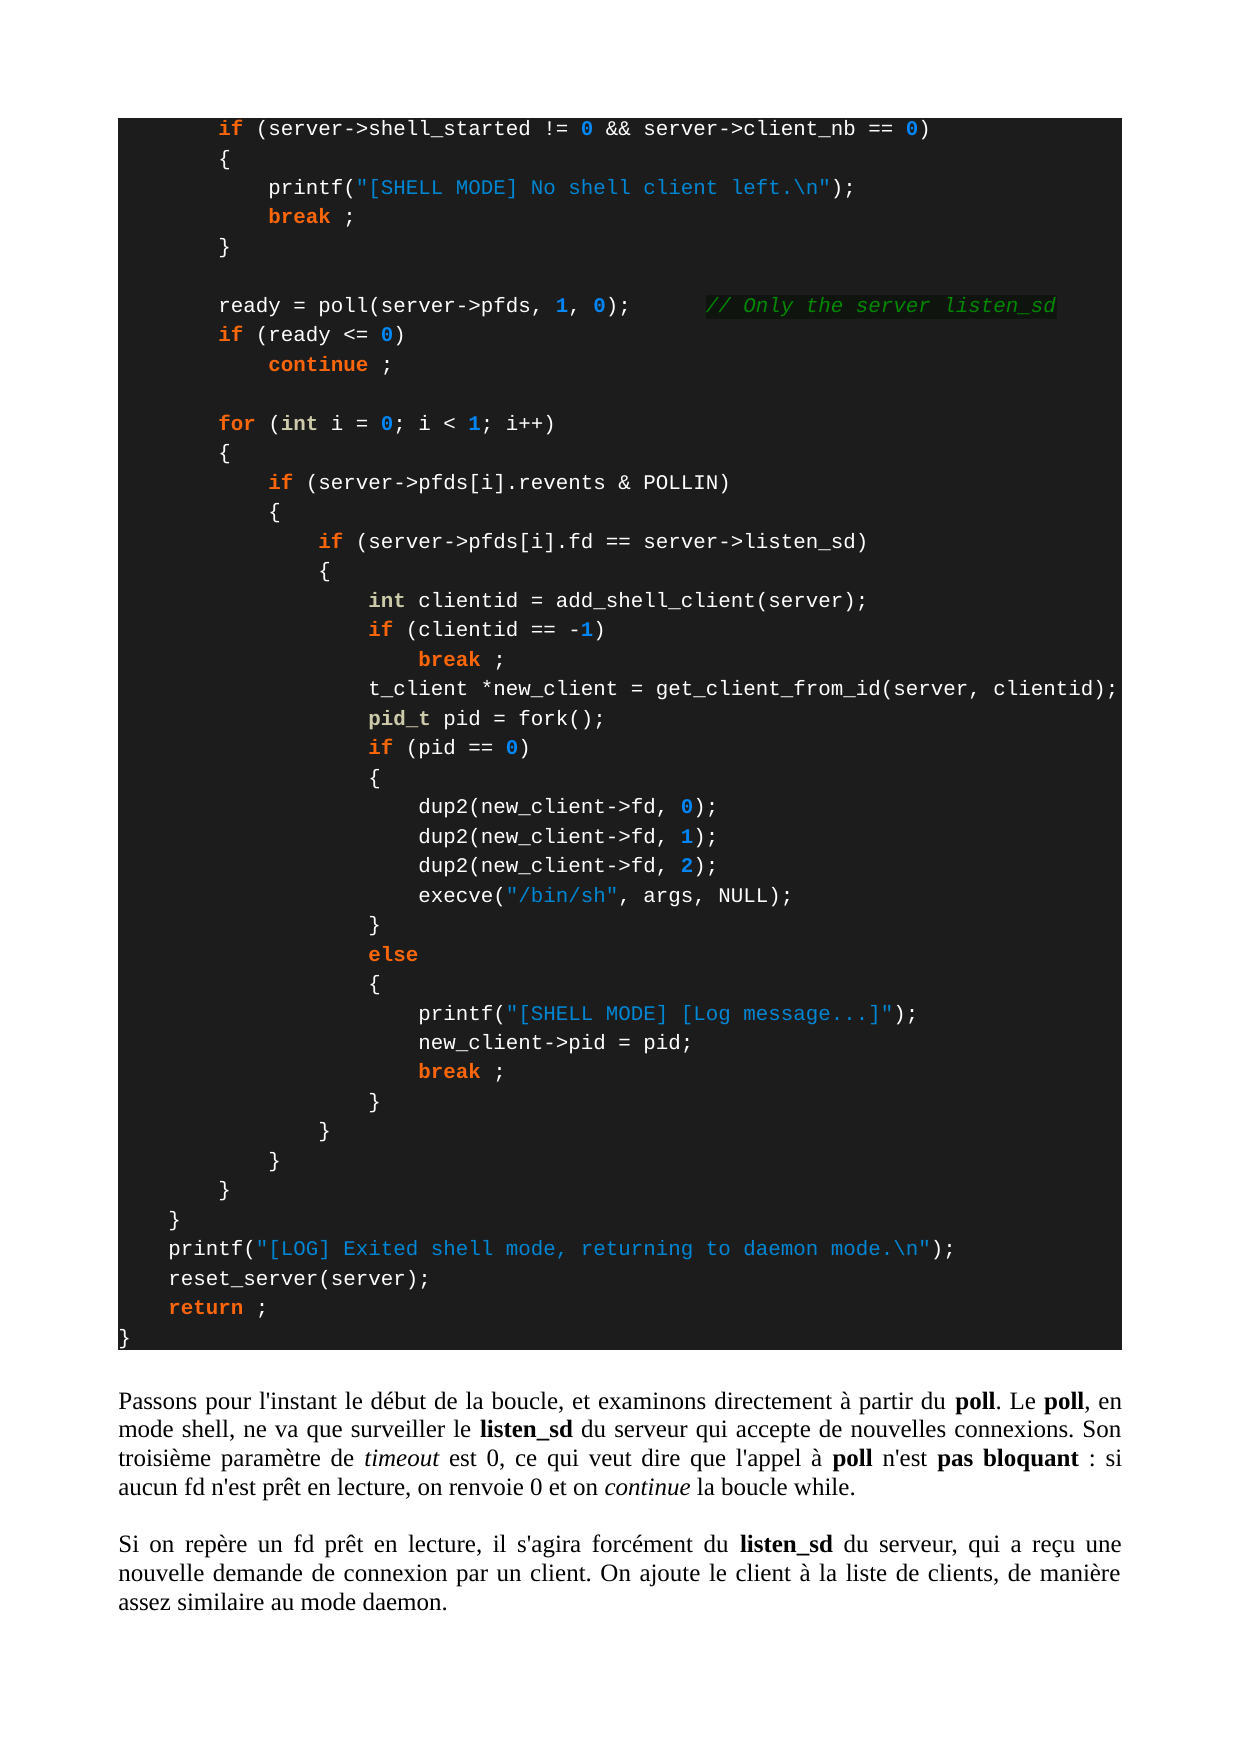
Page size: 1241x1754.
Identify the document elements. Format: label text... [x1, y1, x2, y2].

text new_client->pid = pid; [118, 1032, 1122, 1056]
text } [118, 236, 1122, 260]
text printf("[SHELL MODE] [Log message...]"); [118, 1002, 1122, 1026]
text { [118, 560, 1122, 584]
text } [118, 1150, 1122, 1173]
text break ; [118, 649, 1122, 672]
text } [118, 914, 1122, 938]
text { [118, 148, 1122, 171]
text ready = poll(server->pfds, 1, 0); // Only the server listen_sd [118, 295, 1122, 319]
text if (server->pfds[i].fd == server->listen_sd) [118, 531, 1122, 554]
text int clientid = add_shell_client(server); [118, 590, 1122, 613]
text } [118, 1327, 1122, 1350]
text dup2(new_client->fd, 2); [118, 855, 1122, 879]
text else [118, 943, 1122, 967]
text return ; [118, 1297, 1122, 1321]
text if (ready <= 0) [118, 324, 1122, 348]
text continue ; [118, 354, 1122, 378]
text Si on repère un fd prêt en lecture, il s'agira forcément du listen_sd du serveur, qui a reçu une nouvelle demande de connexion par un client. On ajoute le client à la liste de clients, de manière assez similaire au mode daemon. [118, 1529, 1122, 1616]
text pid_t pid = fork(); [118, 708, 1122, 731]
text { [118, 501, 1122, 525]
text t_client *new_client = get_client_from_id(server, clientid); [118, 678, 1122, 702]
text if (server->shell_started != 0 && server->client_nb == 0) [118, 118, 1122, 142]
text if (pid == 0) [118, 737, 1122, 761]
text } [118, 1120, 1122, 1144]
text dup2(new_client->fd, 1); [118, 826, 1122, 849]
text printf("[SHELL MODE] No shell client left.\n"); [118, 177, 1122, 201]
text { [118, 442, 1122, 466]
text } [118, 1091, 1122, 1114]
text dup2(new_client->fd, 0); [118, 796, 1122, 820]
text if (server->pfds[i].revents & POLLIN) [118, 472, 1122, 496]
text { [118, 767, 1122, 790]
text { [118, 973, 1122, 997]
text reset_server(server); [118, 1268, 1122, 1291]
text } [118, 1179, 1122, 1203]
text break ; [118, 1061, 1122, 1085]
text printf("[LOG] Exited shell mode, returning to daemon mode.\n"); [118, 1238, 1122, 1262]
text if (clientid == -1) [118, 619, 1122, 643]
text execve("/bin/sh", args, NULL); [118, 884, 1122, 908]
text } [118, 1209, 1122, 1232]
text Passons pour l'instant le début de la boucle, et examinons directement à partir du poll. Le poll, en mode shell, ne va que surveiller le listen_sd du serveur qui accepte de nouvelles connexions. Son troisième paramètre de timeout est 0, ce qui veut dire que l'appel à poll n'est pas bloquant : si aucun fd n'est prêt en lecture, on renvoie 0 et on continue la boucle while. [118, 1386, 1122, 1501]
text for (int i = 0; i < 1; i++) [118, 413, 1122, 437]
text break ; [118, 207, 1122, 230]
